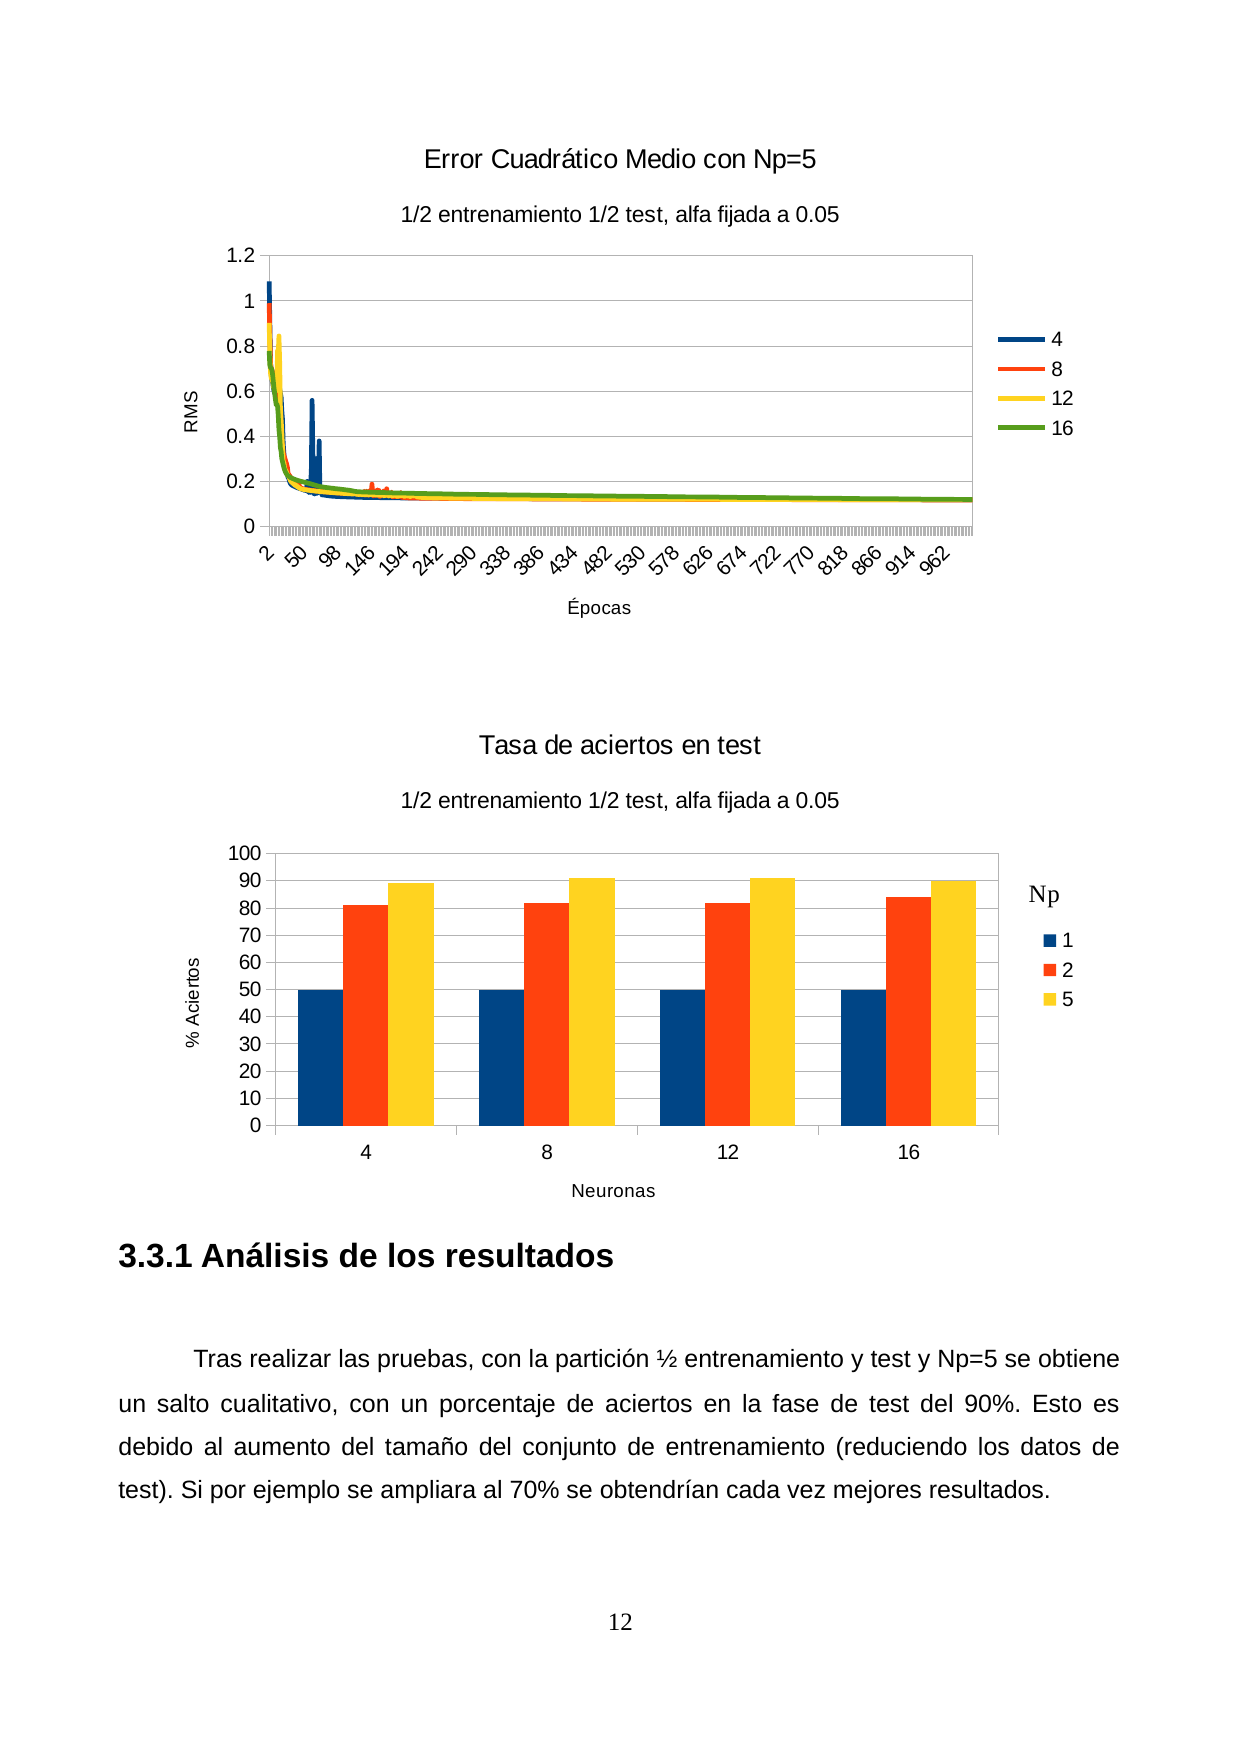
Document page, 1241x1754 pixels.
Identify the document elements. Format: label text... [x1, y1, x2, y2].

subtitle 3.3.1 Análisis de los resultados [118, 704, 1122, 1274]
text Tras realizar las pruebas, con la partición ½ entrenamiento y test y Np=5 se obtiene un salto cualitativo, con un porcentaje de aciertos en la fase de test del 90%. Esto es debido al aumento del tamaño del conjunto de entrenamiento (reduciendo los datos de test). Si por ejemplo se ampliara al 70% se obtendrían cada vez mejores resultados. [118, 1336, 1122, 1504]
